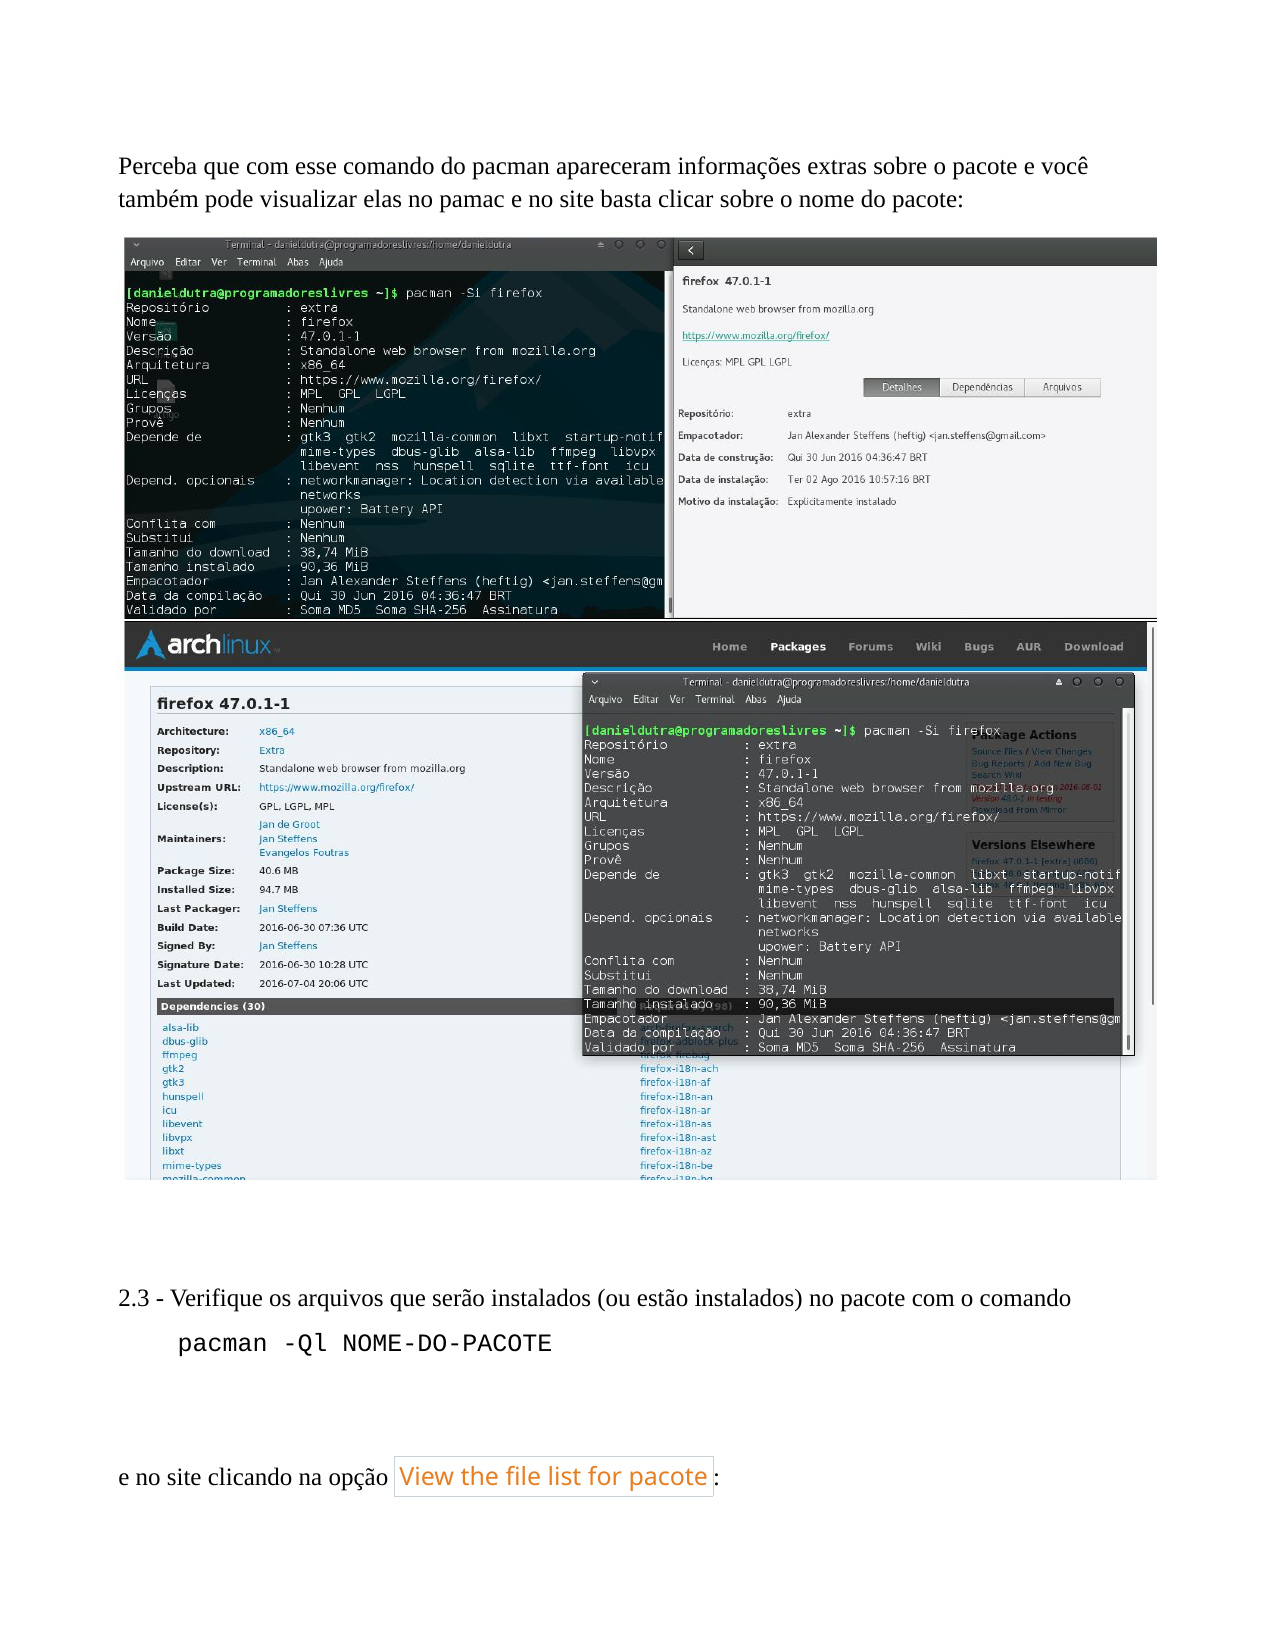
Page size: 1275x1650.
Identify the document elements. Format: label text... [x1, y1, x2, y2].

text 2.3 - Verifique os arquivos que serão instalados (ou estão instalados) no pacote com o comando [118, 1217, 1157, 1312]
text Perceba que com esse comando do pacman apareceram informações extras sobre o pacote e você também pode visualizar elas no pamac e no site basta clicar sobre o nome do pacote: [118, 118, 1157, 213]
picture [118, 231, 1157, 1180]
text e no site clicando na opção View the file list for pacote: [118, 1388, 1157, 1496]
list pacman -Ql NOME-DO-PACOTE [177, 1331, 1157, 1359]
